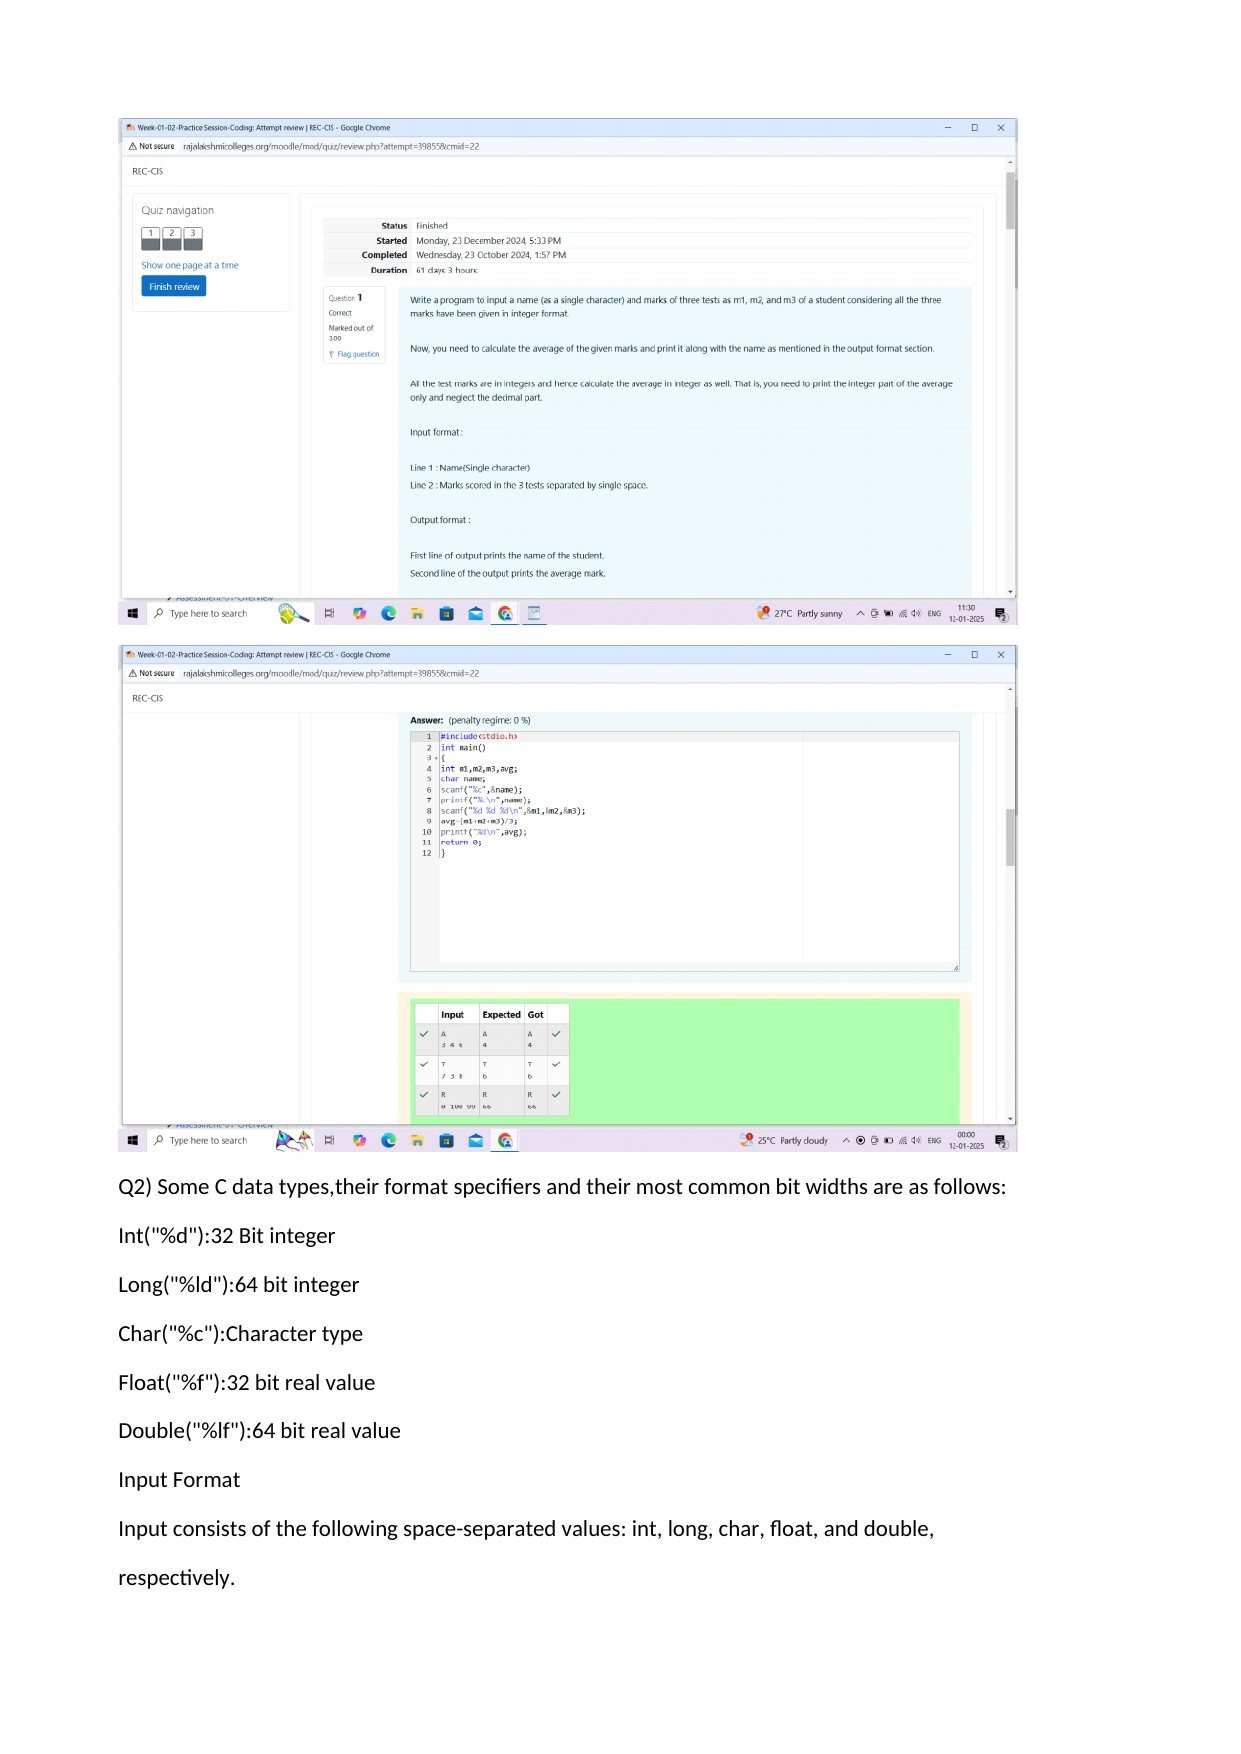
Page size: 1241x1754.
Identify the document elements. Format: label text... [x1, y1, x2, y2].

text Long("%ld"):64 bit integer [118, 1270, 1122, 1298]
text respectively. [118, 1563, 1122, 1591]
text Input Format [118, 1465, 1122, 1493]
text Float("%f"):32 bit real value [118, 1368, 1122, 1396]
text Input consists of the following space-separated values: int, long, char, float, and double, [118, 1514, 1122, 1542]
text Int("%d"):32 Bit integer [118, 1221, 1122, 1249]
text Char("%c"):Character type [118, 1319, 1122, 1347]
text Q2) Some C data types,their format specifiers and their most common bit widths are as follows: [118, 1172, 1122, 1200]
text Double("%lf"):64 bit real value [118, 1417, 1122, 1444]
